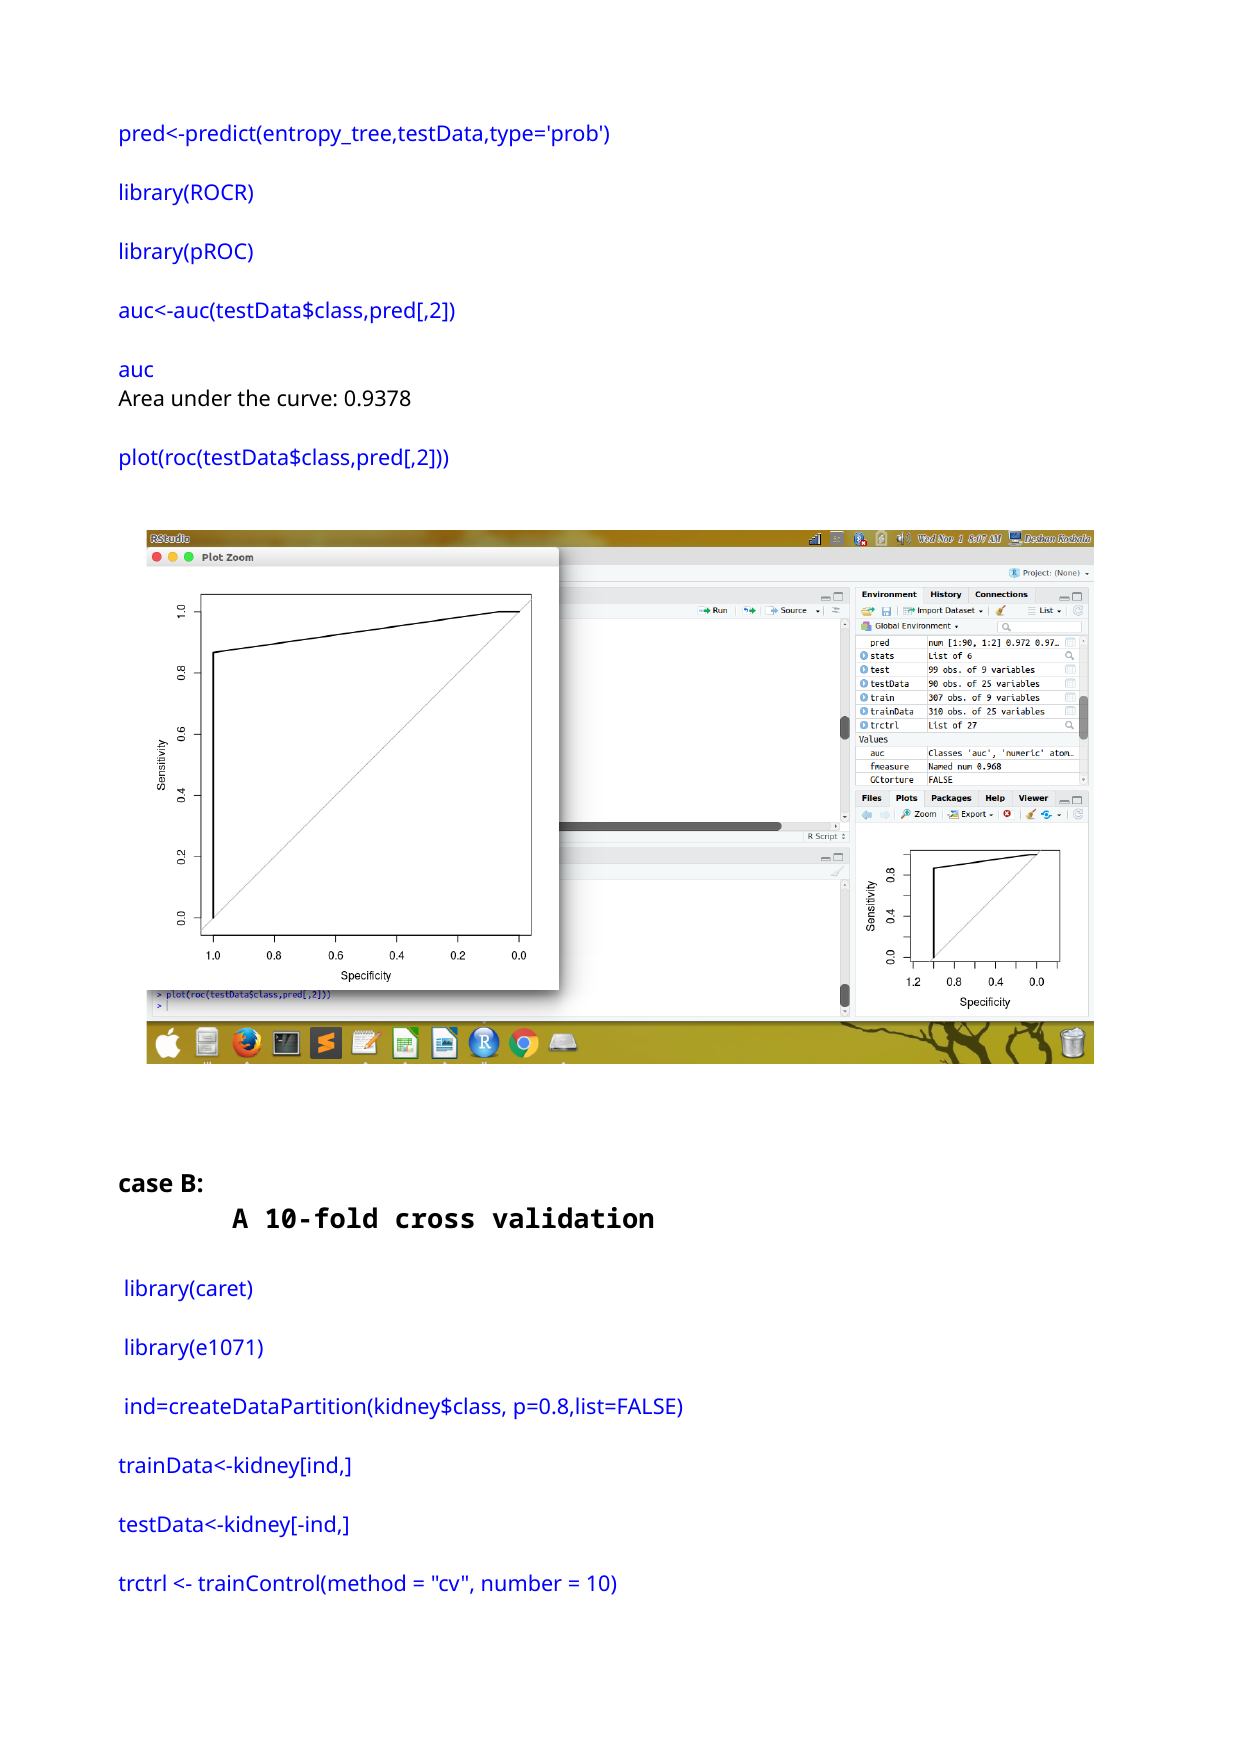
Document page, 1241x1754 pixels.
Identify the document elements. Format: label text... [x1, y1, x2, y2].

text Area under the curve: 0.9378 [118, 383, 1122, 413]
text library(e1071) [118, 1332, 1122, 1362]
text auc [118, 354, 1122, 383]
text trctrl <- trainControl(method = "cv", number = 10) [118, 1568, 1122, 1598]
text ind=createDataPartition(kidney$class, p=0.8,list=FALSE) [118, 1391, 1122, 1421]
text pred<-predict(entropy_tree,testData,type='prob') [118, 118, 1122, 148]
text plot(roc(testData$class,pred[,2])) [118, 442, 1122, 472]
text trainData<-kidney[ind,] [118, 1450, 1122, 1480]
text auc<-auc(testData$class,pred[,2]) [118, 295, 1122, 324]
picture [146, 530, 1094, 1064]
text A 10-fold cross validation [118, 1199, 1181, 1236]
text library(pROC) [118, 236, 1122, 266]
text library(ROCR) [118, 177, 1122, 207]
text library(caret) [118, 1273, 1181, 1303]
text testData<-kidney[-ind,] [118, 1509, 1122, 1539]
text case B: [118, 1166, 1181, 1199]
